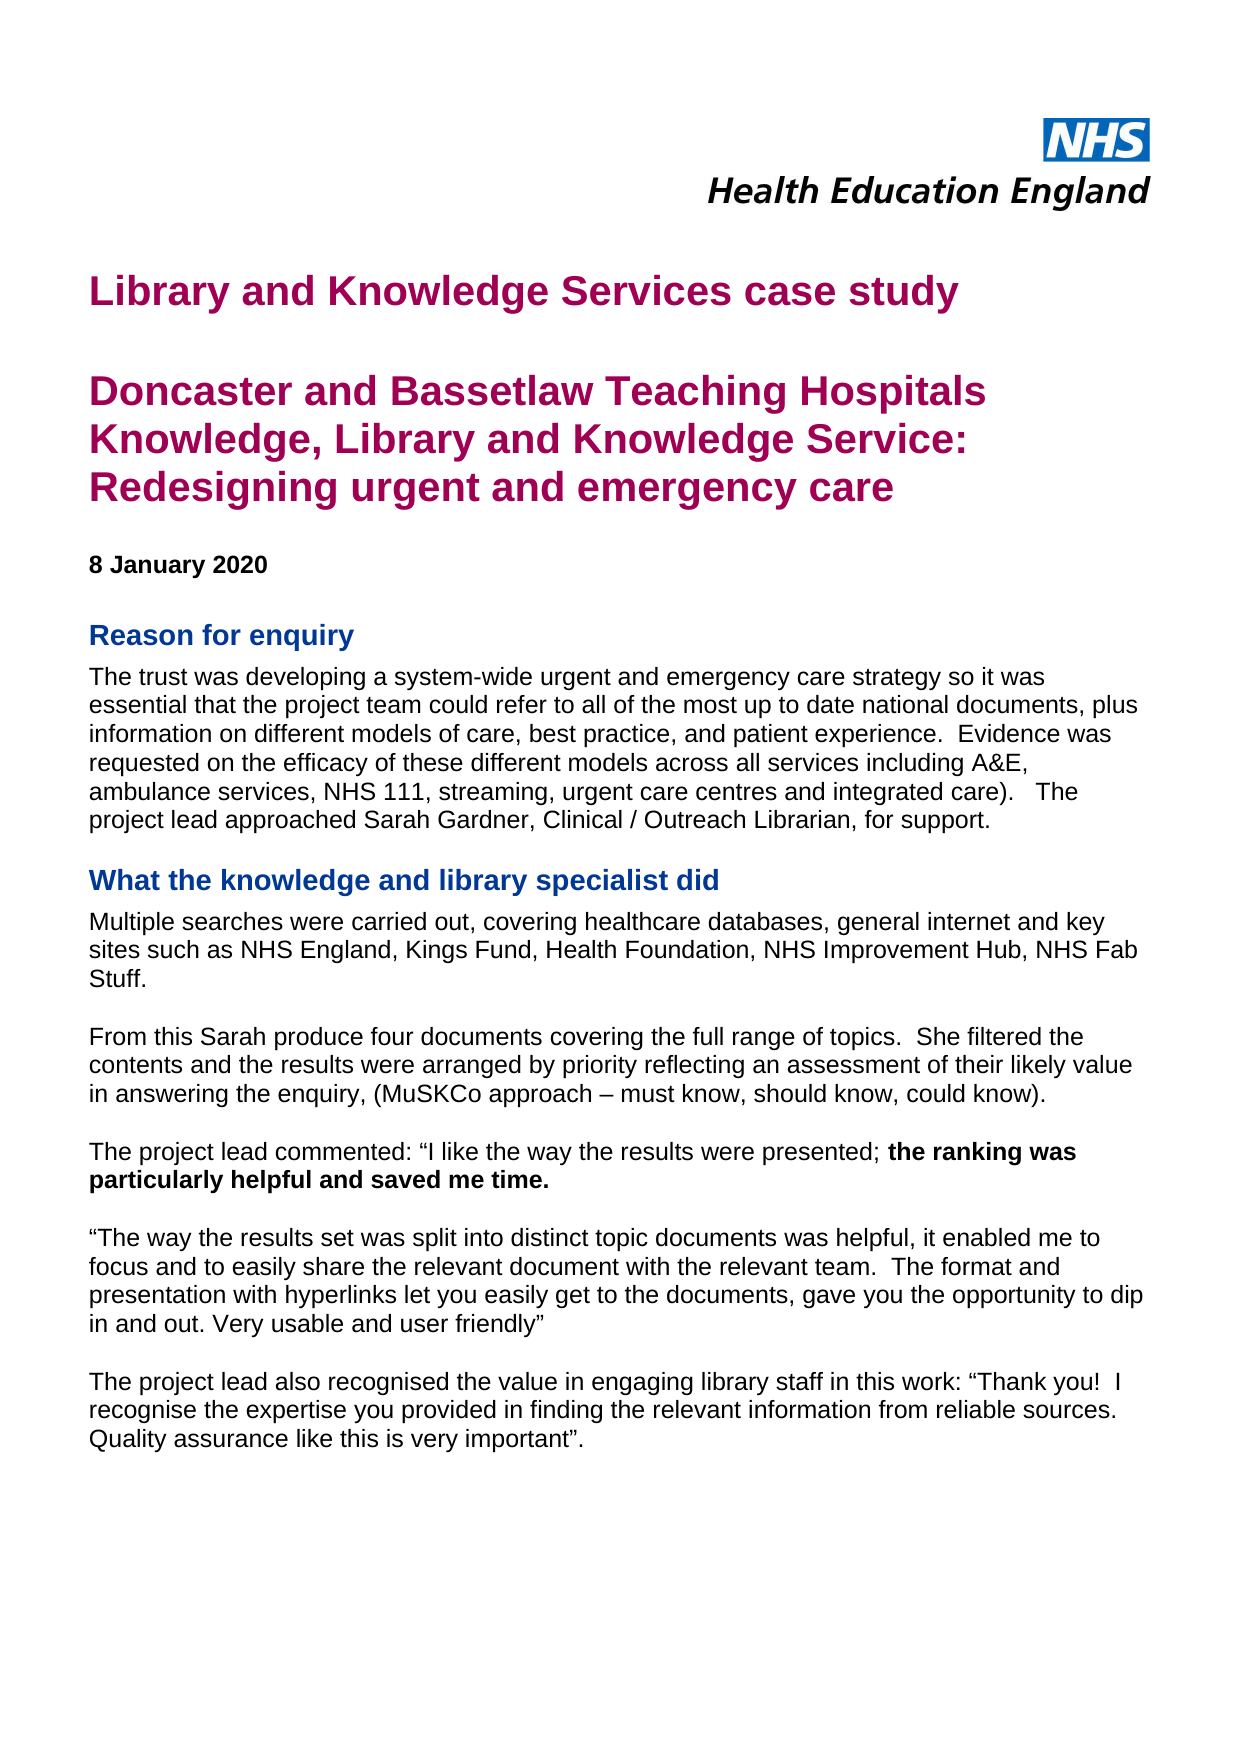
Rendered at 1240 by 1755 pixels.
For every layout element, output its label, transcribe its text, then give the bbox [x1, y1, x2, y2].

subtitle Library and Knowledge Services case study [89, 267, 1151, 315]
subtitle 8 January 2020 [89, 550, 1151, 578]
text Multiple searches were carried out, covering healthcare databases, general internet and key sites such as NHS England, Kings Fund, Health Foundation, NHS Improvement Hub, NHS Fab Stuff. [89, 907, 1151, 993]
text The project lead also recognised the value in engaging library staff in this work: “Thank you! I recognise the expertise you provided in finding the relevant information from reliable sources. Quality assurance like this is very important”. [89, 1367, 1151, 1453]
text The project lead commented: “I like the way the results were presented; the ranking was particularly helpful and saved me time. [89, 1137, 1151, 1194]
text From this Sarah produce four documents covering the full range of topics. She filtered the contents and the results were arranged by priority reflecting an assessment of their likely value in answering the enquiry, (MuSKCo approach – must know, should know, could know). [89, 1022, 1151, 1108]
text The trust was developing a system-wide urgent and emergency care strategy so it was essential that the project team could refer to all of the most up to date national documents, plus information on different models of care, best practice, and patient experience. Evidence was requested on the efficacy of these different models across all services including A&E, ambulance services, NHS 111, streaming, urgent care centres and integrated care). The project lead approached Sarah Gardner, Clinical / Outreach Librarian, for support. [89, 662, 1151, 834]
text “The way the results set was split into distinct topic documents was helpful, it enabled me to focus and to easily share the relevant document with the relevant team. The format and presentation with hyperlinks let you easily get to the documents, gave you the opportunity to dip in and out. Very usable and user friendly” [89, 1223, 1151, 1338]
subtitle Doncaster and Bassetlaw Teaching Hospitals Knowledge, Library and Knowledge Service: Redesigning urgent and emergency care [89, 367, 1151, 511]
subtitle What the knowledge and library specialist did [89, 863, 1151, 896]
subtitle Reason for enquiry [89, 618, 1151, 651]
